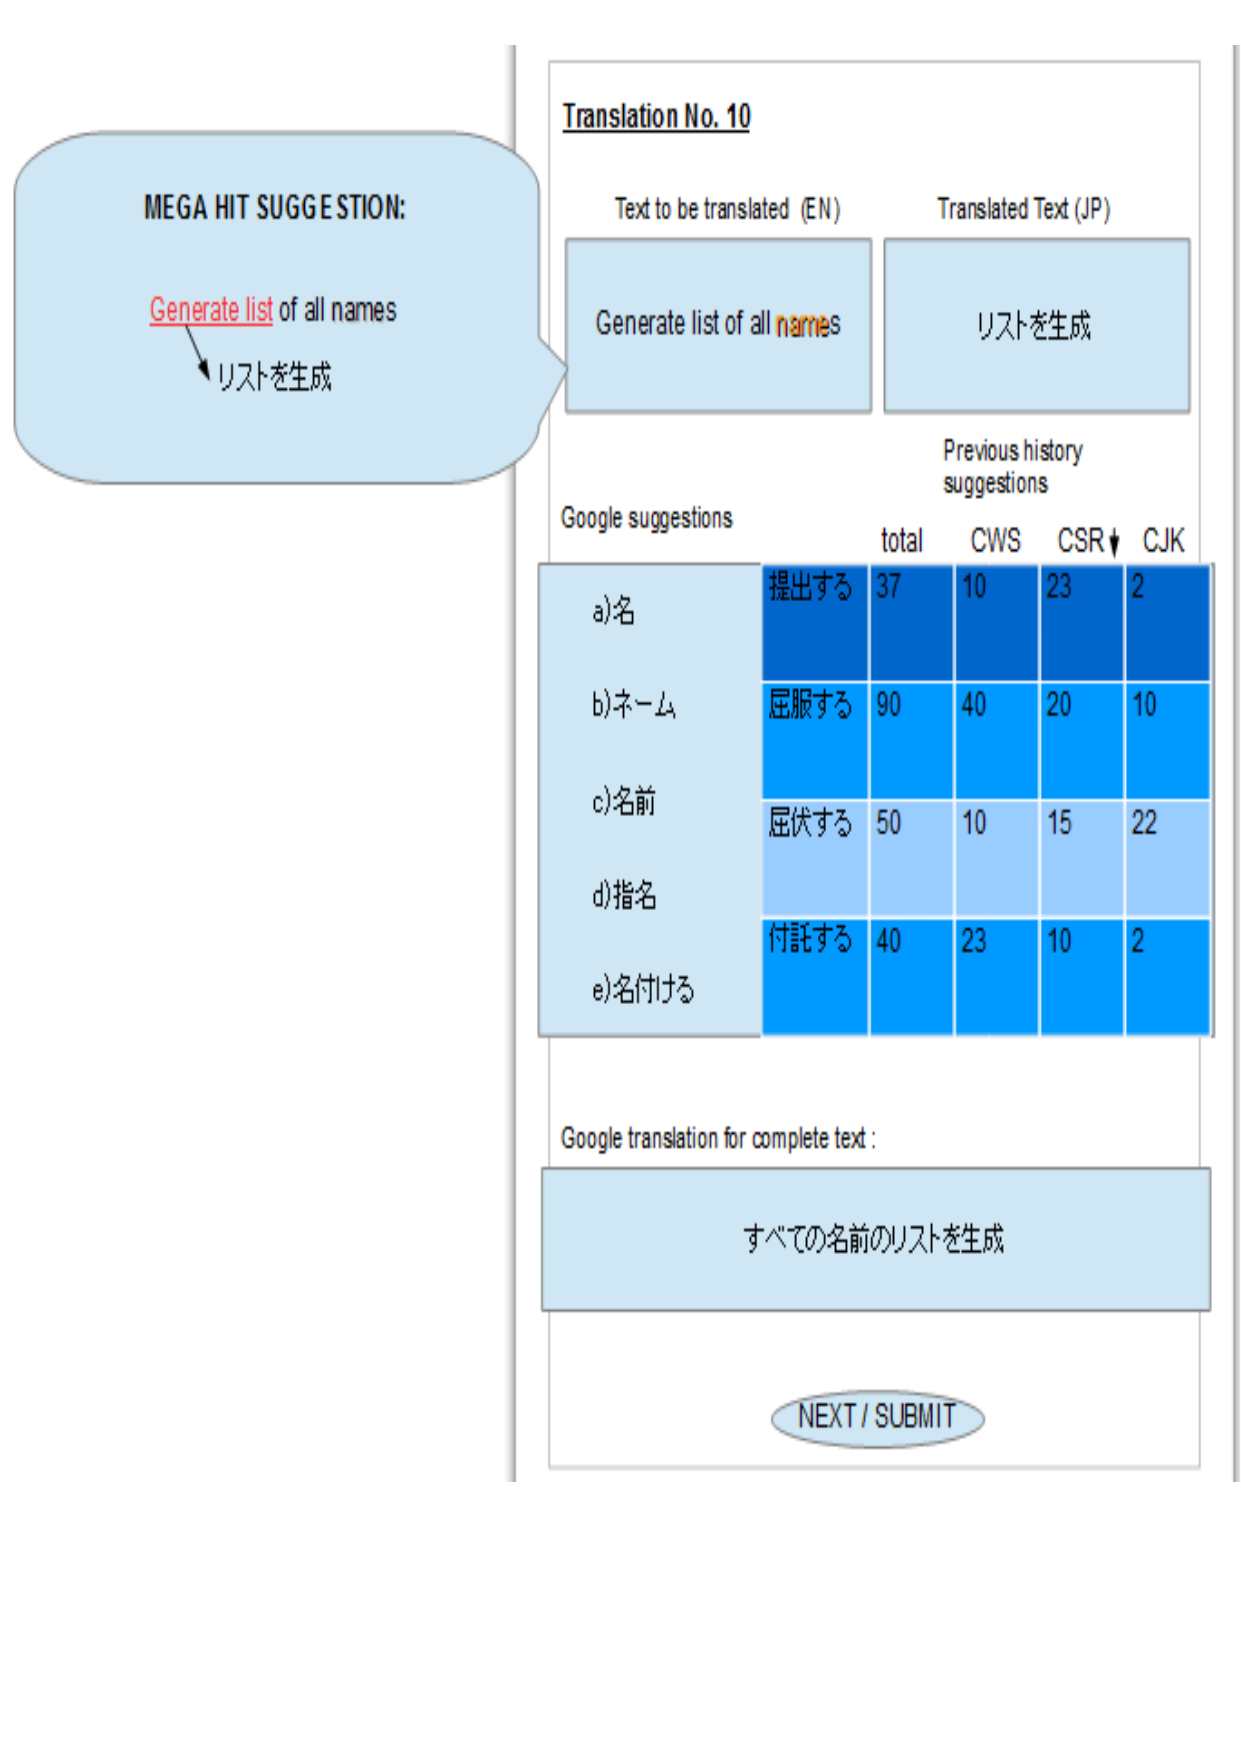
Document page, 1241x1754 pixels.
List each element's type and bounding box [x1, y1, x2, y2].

picture [5, 45, 1241, 1482]
